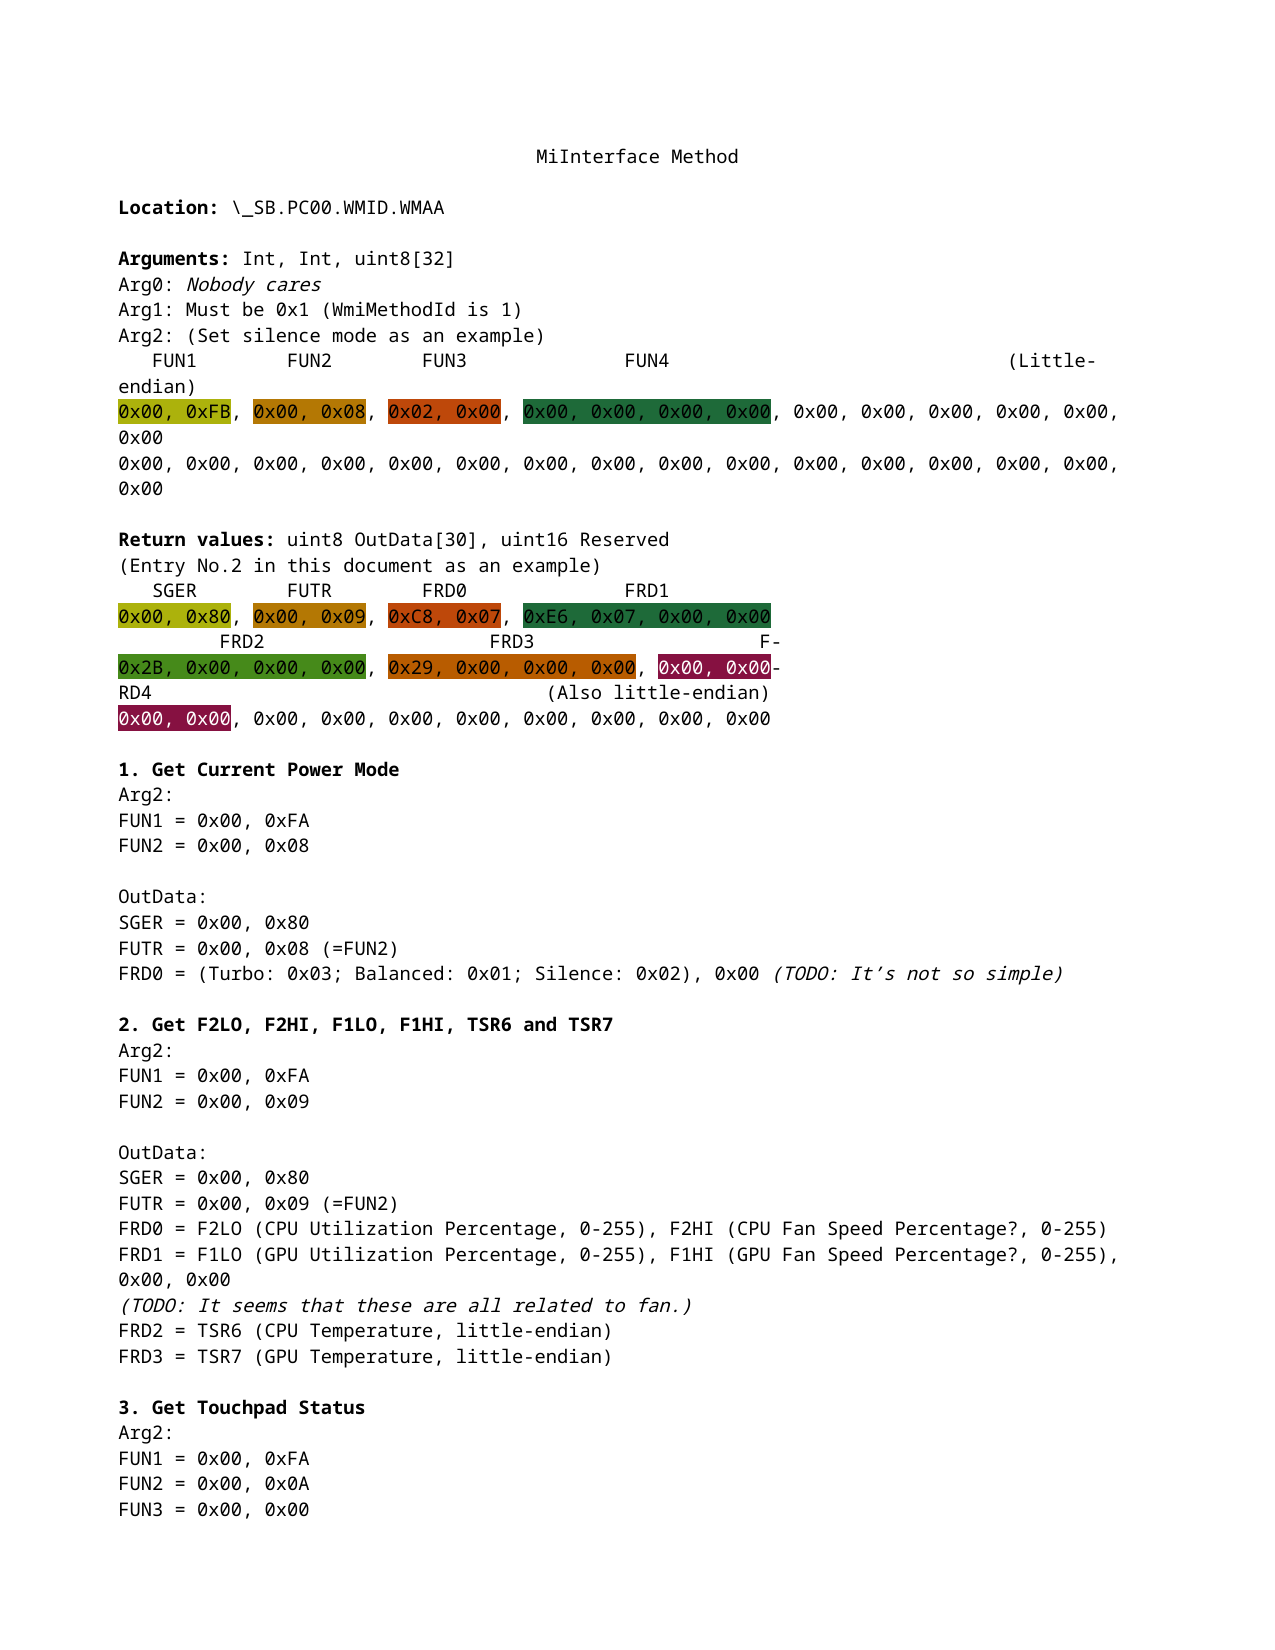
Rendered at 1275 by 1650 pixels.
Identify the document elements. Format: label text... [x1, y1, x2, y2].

text SGER = 0x00, 0x80 [118, 909, 1157, 935]
text FUN3 = 0x00, 0x00 [118, 1496, 1157, 1522]
text FUN2 = 0x00, 0x09 [118, 1088, 1157, 1113]
text RD4 (Also little-endian) 0x00, 0x00, 0x00, 0x00, 0x00, 0x00, 0x00, 0x00, 0x00, 0x00 [118, 679, 1157, 731]
text FRD3 = TSR7 (GPU Temperature, little-endian) [118, 1343, 1157, 1369]
text FRD2 = TSR6 (CPU Temperature, little-endian) [118, 1318, 1157, 1343]
text (Entry No.2 in this document as an example) [118, 552, 1157, 577]
text Location: \_SB.PC00.WMID.WMAA [118, 195, 1157, 220]
text (TODO: It seems that these are all related to fan.) [118, 1292, 1157, 1318]
text FUN2 = 0x00, 0x0A [118, 1471, 1157, 1496]
text FUTR = 0x00, 0x08 (=FUN2) [118, 935, 1157, 960]
text Arg0: Nobody cares [118, 271, 1157, 297]
text Arg1: Must be 0x1 (WmiMethodId is 1) [118, 297, 1157, 322]
text Arg2: (Set silence mode as an example) [118, 322, 1157, 348]
text FRD0 = F2LO (CPU Utilization Percentage, 0-255), F2HI (CPU Fan Speed Percentage?, 0-255) [118, 1216, 1157, 1241]
text FRD0 = (Turbo: 0x03; Balanced: 0x01; Silence: 0x02), 0x00 (TODO: It’s not so simple) [118, 960, 1157, 986]
text Return values: uint8 OutData[30], uint16 Reserved [118, 526, 1157, 552]
text FUTR = 0x00, 0x09 (=FUN2) [118, 1190, 1157, 1216]
text 1. Get Current Power Mode [118, 756, 1157, 782]
text SGER = 0x00, 0x80 [118, 1164, 1157, 1190]
text FUN1 = 0x00, 0xFA [118, 1062, 1157, 1088]
text MiInterface Method [118, 144, 1157, 169]
text 2. Get F2LO, F2HI, F1LO, F1HI, TSR6 and TSR7 [118, 1011, 1157, 1037]
text 0x00, 0xFB, 0x00, 0x08, 0x02, 0x00, 0x00, 0x00, 0x00, 0x00, 0x00, 0x00, 0x00, 0x00, 0x00, 0x00 [118, 399, 1157, 450]
text Arg2: [118, 1420, 1157, 1445]
text 0x00, 0x80, 0x00, 0x09, 0xC8, 0x07, 0xE6, 0x07, 0x00, 0x00 [118, 603, 1157, 628]
text FUN1 FUN2 FUN3 FUN4 (Little-endian) [118, 348, 1157, 399]
text FRD1 = F1LO (GPU Utilization Percentage, 0-255), F1HI (GPU Fan Speed Percentage?, 0-255), 0x00, 0x00 [118, 1241, 1157, 1292]
text FUN2 = 0x00, 0x08 [118, 833, 1157, 858]
text OutData: [118, 884, 1157, 909]
text 0x00, 0x00, 0x00, 0x00, 0x00, 0x00, 0x00, 0x00, 0x00, 0x00, 0x00, 0x00, 0x00, 0x00, 0x00, 0x00 [118, 450, 1157, 501]
text Arg2: [118, 1037, 1157, 1062]
text FRD2 FRD3 F- 0x2B, 0x00, 0x00, 0x00, 0x29, 0x00, 0x00, 0x00, 0x00, 0x00- [118, 628, 1157, 679]
text Arg2: [118, 782, 1157, 807]
text Arguments: Int, Int, uint8[32] [118, 246, 1157, 271]
text OutData: [118, 1139, 1157, 1164]
text SGER FUTR FRD0 FRD1 [118, 577, 1157, 603]
text 3. Get Touchpad Status [118, 1394, 1157, 1420]
text FUN1 = 0x00, 0xFA [118, 807, 1157, 833]
text FUN1 = 0x00, 0xFA [118, 1445, 1157, 1471]
